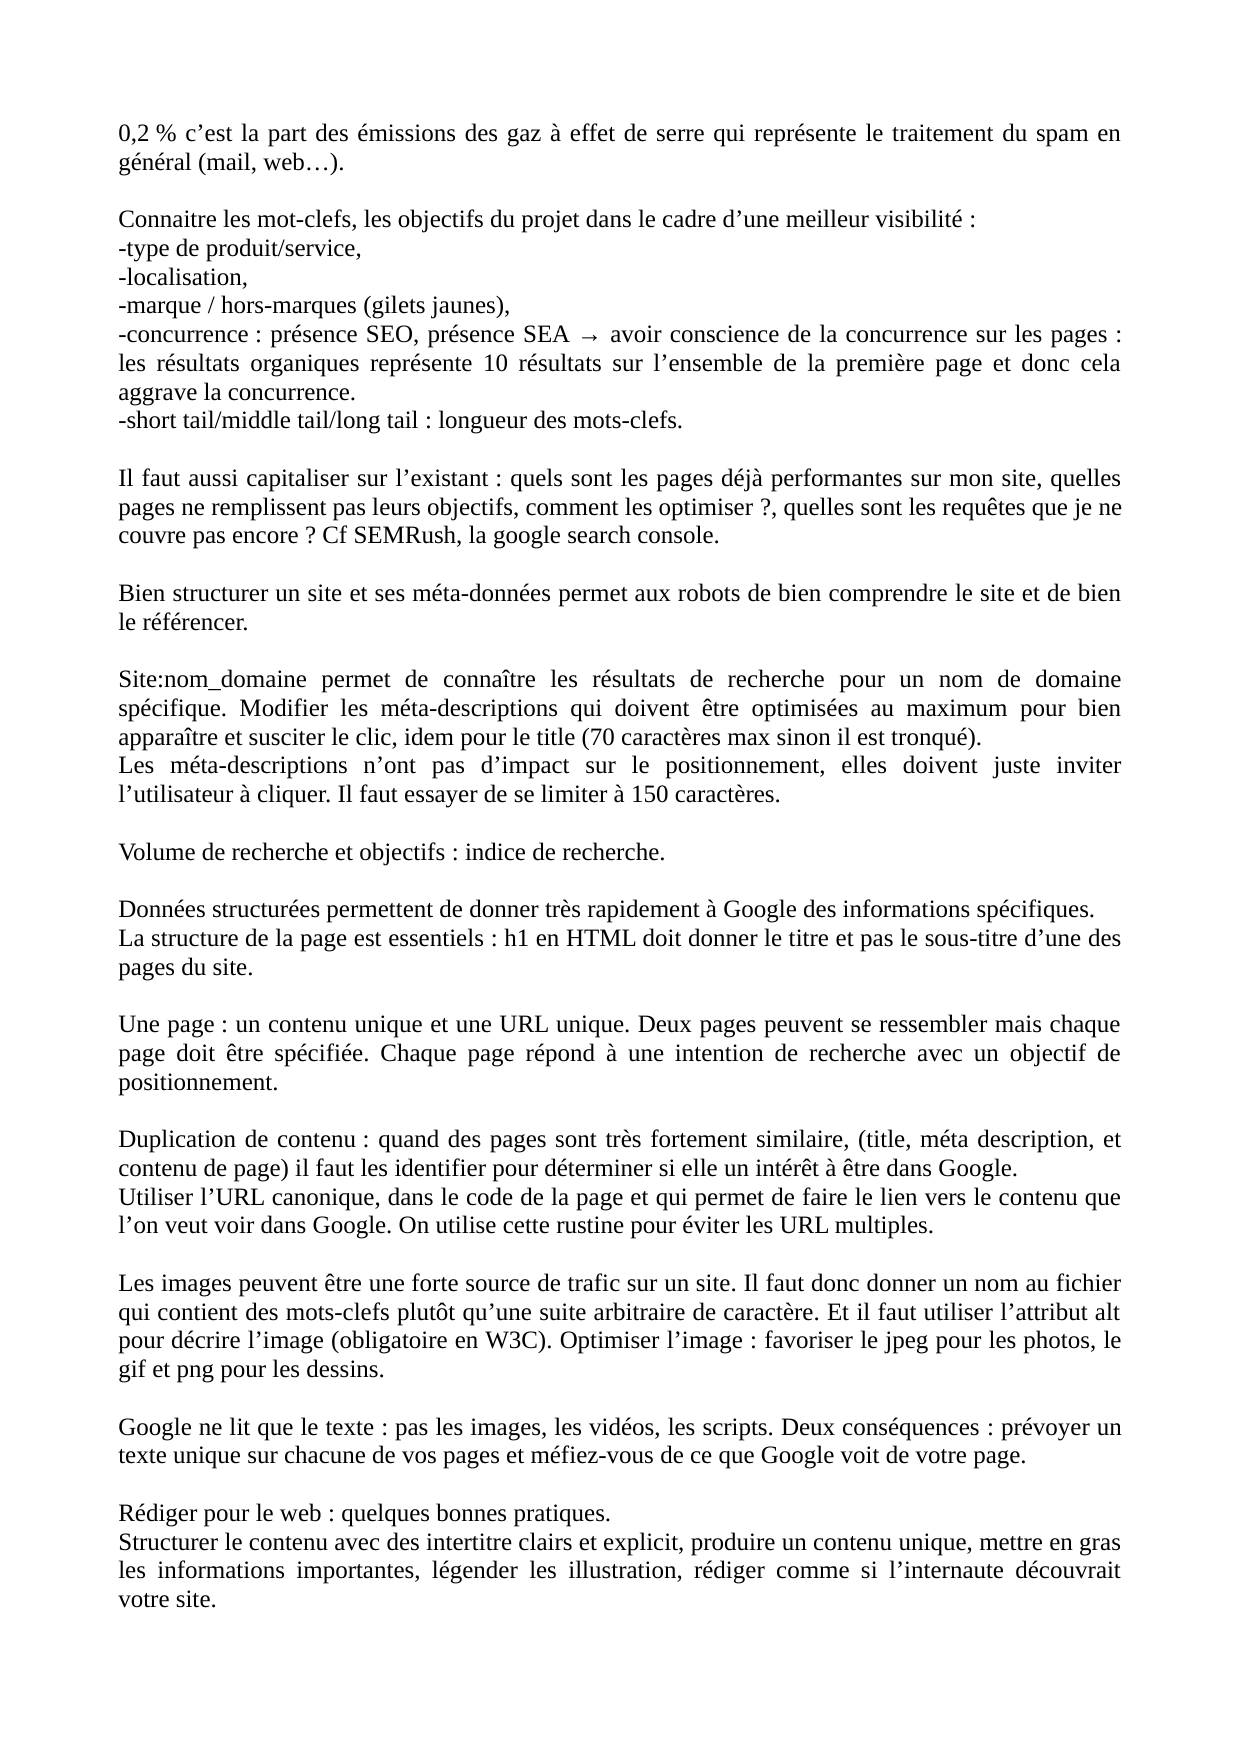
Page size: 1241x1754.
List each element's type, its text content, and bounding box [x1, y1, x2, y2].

text Utiliser l’URL canonique, dans le code de la page et qui permet de faire le lien vers le contenu que l’on veut voir dans Google. On utilise cette rustine pour éviter les URL multiples. [118, 1182, 1122, 1239]
text Site:nom_domaine permet de connaître les résultats de recherche pour un nom de domaine spécifique. Modifier les méta-descriptions qui doivent être optimisées au maximum pour bien apparaître et susciter le clic, idem pour le title (70 caractères max sinon il est tronqué). [118, 664, 1122, 751]
text Bien structurer un site et ses méta-données permet aux robots de bien comprendre le site et de bien le référencer. [118, 578, 1122, 636]
text -concurrence : présence SEO, présence SEA → avoir conscience de la concurrence sur les pages : les résultats organiques représente 10 résultats sur l’ensemble de la première page et donc cela aggrave la concurrence. [118, 319, 1122, 406]
text -marque / hors-marques (gilets jaunes), [118, 291, 1122, 319]
text Données structurées permettent de donner très rapidement à Google des informations spécifiques. [118, 894, 1122, 923]
text Connaitre les mot-clefs, les objectifs du projet dans le cadre d’une meilleur visibilité : [118, 204, 1122, 233]
text -short tail/middle tail/long tail : longueur des mots-clefs. [118, 406, 1122, 434]
text 0,2 % c’est la part des émissions des gaz à effet de serre qui représente le traitement du spam en général (mail, web…). [118, 118, 1122, 176]
text La structure de la page est essentiels : h1 en HTML doit donner le titre et pas le sous-titre d’une des pages du site. [118, 923, 1122, 981]
text -localisation, [118, 262, 1122, 291]
text Les images peuvent être une forte source de trafic sur un site. Il faut donc donner un nom au fichier qui contient des mots-clefs plutôt qu’une suite arbitraire de caractère. Et il faut utiliser l’attribut alt pour décrire l’image (obligatoire en W3C). Optimiser l’image : favoriser le jpeg pour les photos, le gif et png pour les dessins. [118, 1268, 1122, 1383]
text Structurer le contenu avec des intertitre clairs et explicit, produire un contenu unique, mettre en gras les informations importantes, légender les illustration, rédiger comme si l’internaute découvrait votre site. [118, 1527, 1122, 1613]
text Google ne lit que le texte : pas les images, les vidéos, les scripts. Deux conséquences : prévoyer un texte unique sur chacune de vos pages et méfiez-vous de ce que Google voit de votre page. [118, 1412, 1122, 1469]
text Volume de recherche et objectifs : indice de recherche. [118, 837, 1122, 866]
text Rédiger pour le web : quelques bonnes pratiques. [118, 1498, 1122, 1527]
text Une page : un contenu unique et une URL unique. Deux pages peuvent se ressembler mais chaque page doit être spécifiée. Chaque page répond à une intention de recherche avec un objectif de positionnement. [118, 1009, 1122, 1096]
text Il faut aussi capitaliser sur l’existant : quels sont les pages déjà performantes sur mon site, quelles pages ne remplissent pas leurs objectifs, comment les optimiser ?, quelles sont les requêtes que je ne couvre pas encore ? Cf SEMRush, la google search console. [118, 463, 1122, 549]
text Duplication de contenu : quand des pages sont très fortement similaire, (title, méta description, et contenu de page) il faut les identifier pour déterminer si elle un intérêt à être dans Google. [118, 1124, 1122, 1182]
text Les méta-descriptions n’ont pas d’impact sur le positionnement, elles doivent juste inviter l’utilisateur à cliquer. Il faut essayer de se limiter à 150 caractères. [118, 751, 1122, 808]
text -type de produit/service, [118, 233, 1122, 262]
